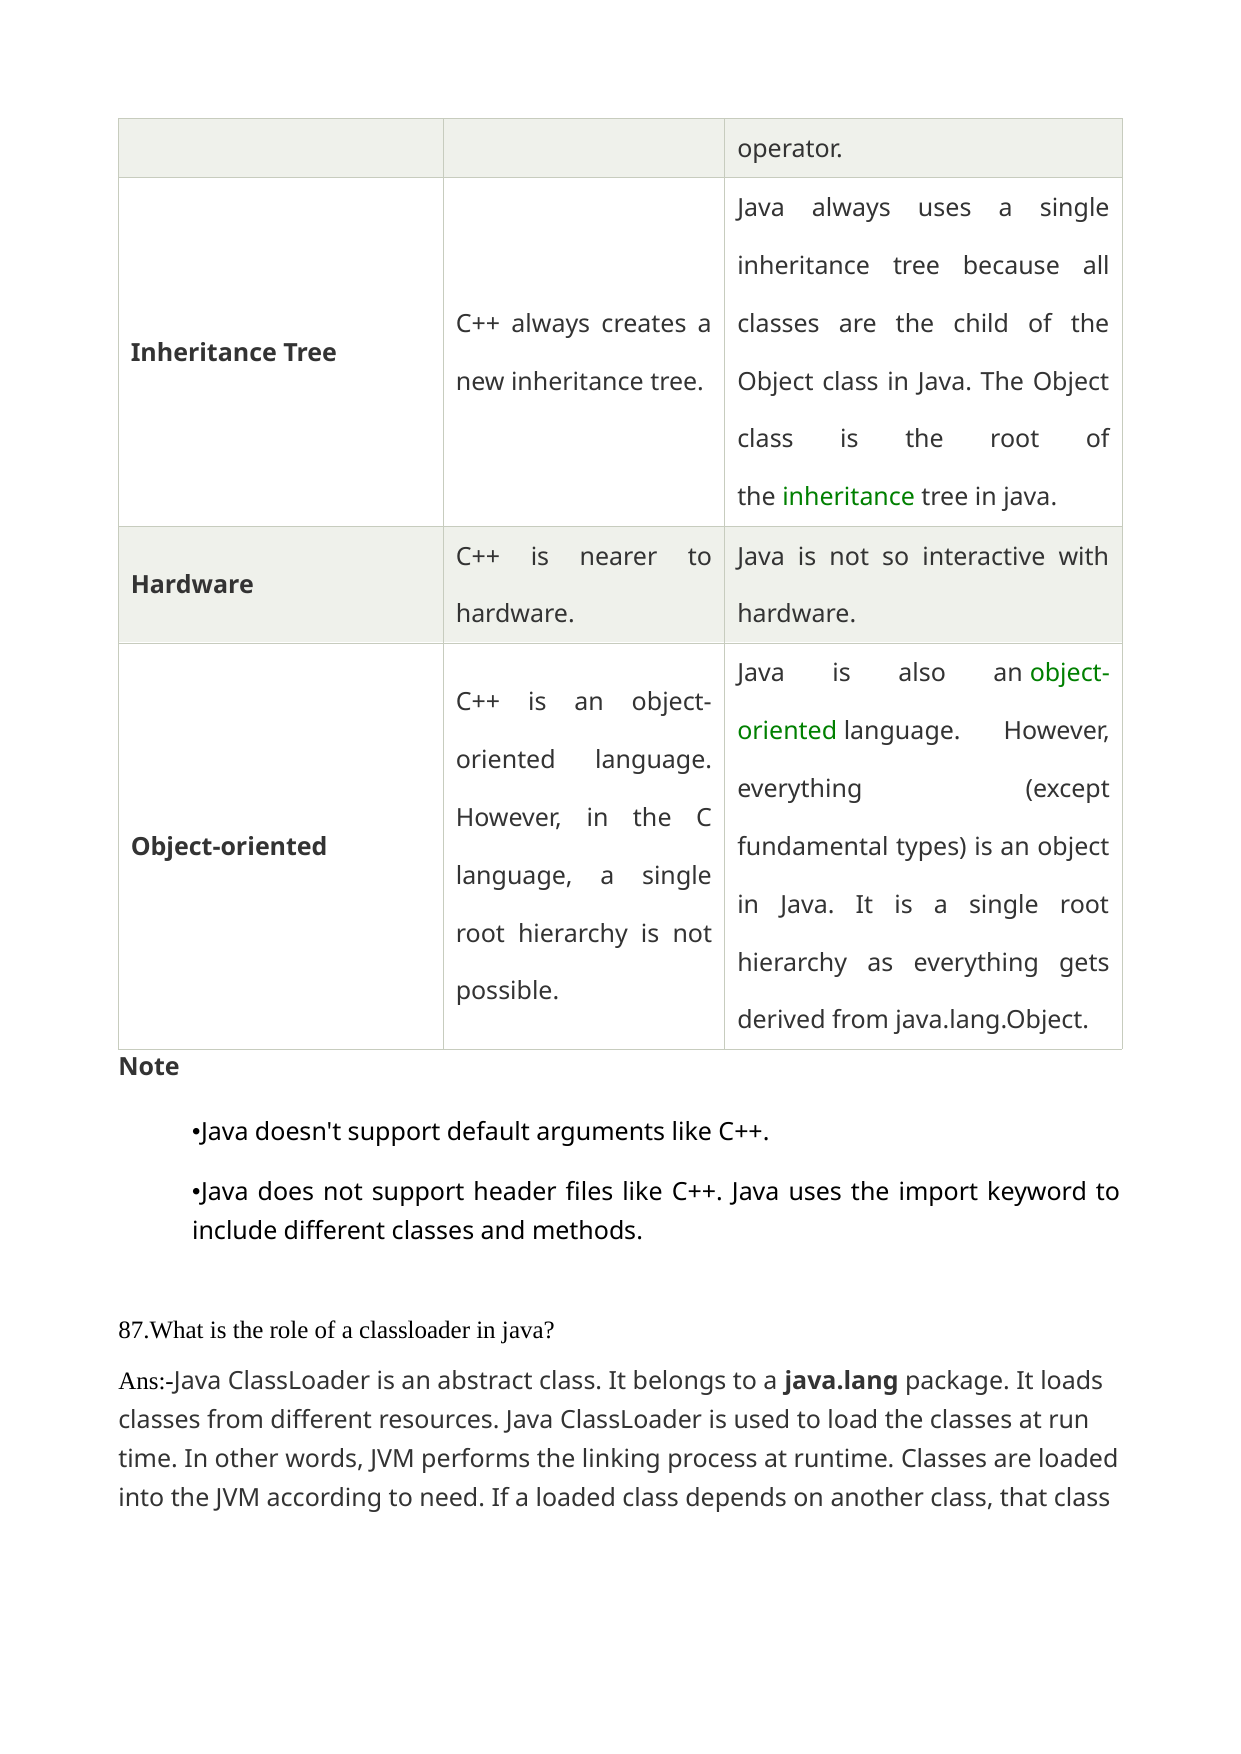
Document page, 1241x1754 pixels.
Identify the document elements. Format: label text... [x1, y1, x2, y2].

text Ans:-Java ClassLoader is an abstract class. It belongs to a java.lang package. It loads classes from different resources. Java ClassLoader is used to load the classes at run time. In other words, JVM performs the linking process at runtime. Classes are loaded into the JVM according to need. If a loaded class depends on another class, that class [118, 1363, 1122, 1514]
text Note [118, 1050, 1122, 1083]
table_cell Java is not so interactive with hardware. [725, 527, 1122, 642]
table_cell C++ is nearer to hardware. [444, 527, 724, 642]
table_cell Java is also an object-oriented language. However, everything (except fundamental types) is an object in Java. It is a single root hierarchy as everything gets derived from java.lang.Object. [725, 644, 1122, 1048]
table_cell Hardware [119, 527, 443, 642]
table_cell C++ always creates a new inheritance tree. [444, 178, 724, 526]
table_cell C++ is an object-oriented language. However, in the C language, a single root hierarchy is not possible. [444, 644, 724, 1048]
table_cell [444, 119, 724, 177]
table_cell Inheritance Tree [119, 178, 443, 526]
table_cell operator. [725, 119, 1122, 177]
table_cell Java always uses a single inheritance tree because all classes are the child of the Object class in Java. The Object class is the root of the inheritance tree in java. [725, 178, 1122, 526]
list Java doesn't support default arguments like C++. [118, 1109, 1122, 1148]
table_cell Object-oriented [119, 644, 443, 1048]
text 87.What is the role of a classloader in java? [118, 1315, 1122, 1344]
list Java does not support header files like C++. Java uses the import keyword to include different classes and methods. [118, 1168, 1122, 1247]
table_cell [119, 119, 443, 177]
